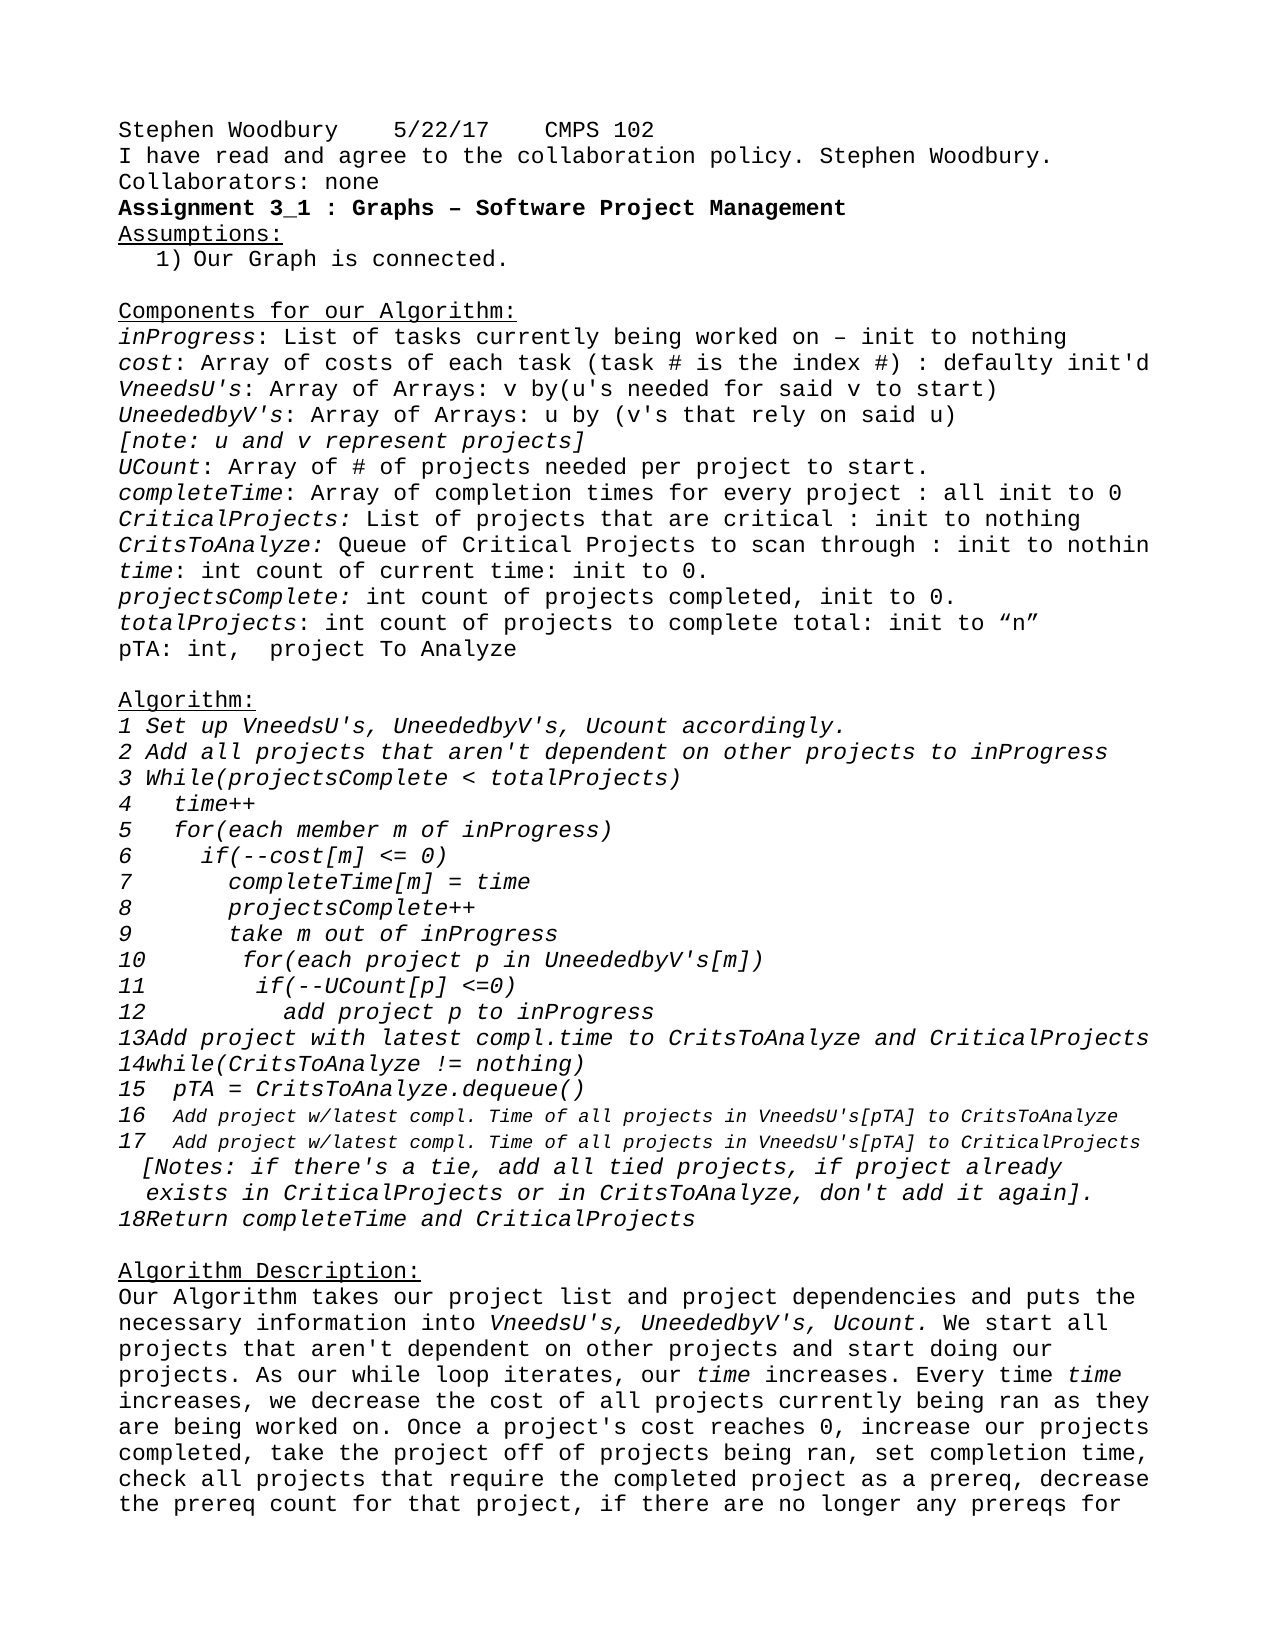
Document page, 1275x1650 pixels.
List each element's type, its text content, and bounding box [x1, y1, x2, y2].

text CritsToAnalyze: Queue of Critical Projects to scan through : init to nothin [118, 533, 1157, 559]
text Our Algorithm takes our project list and project dependencies and puts the necessary information into VneedsU's, UneededbyV's, Ucount. We start all projects that aren't dependent on other projects and start doing our projects. As our while loop iterates, our time increases. Every time time increases, we decrease the cost of all projects currently being ran as they are being worked on. Once a project's cost reaches 0, increase our projects completed, take the project off of projects being ran, set completion time, check all projects that require the completed project as a prereq, decrease the prereq count for that project, if there are no longer any prereqs for [118, 1285, 1157, 1519]
text 13Add project with latest compl.time to CritsToAnalyze and CriticalProjects [118, 1026, 1157, 1052]
text 16 Add project w/latest compl. Time of all projects in VneedsU's[pTA] to CritsToAnalyze [118, 1104, 1157, 1130]
text inProgress: List of tasks currently being worked on – init to nothing [118, 326, 1157, 352]
text time: int count of current time: init to 0. [118, 559, 1157, 585]
text 5 for(each member m of inProgress) [118, 818, 1157, 844]
list Our Graph is connected. [156, 248, 1157, 274]
text 7 completeTime[m] = time [118, 870, 1157, 896]
text 6 if(--cost[m] <= 0) [118, 844, 1157, 870]
text 18Return completeTime and CriticalProjects [118, 1207, 1157, 1233]
text 11 if(--UCount[p] <=0) [118, 974, 1157, 1000]
text 2 Add all projects that aren't dependent on other projects to inProgress [118, 741, 1157, 767]
text I have read and agree to the collaboration policy. Stephen Woodbury. [118, 144, 1157, 170]
text VneedsU's: Array of Arrays: v by(u's needed for said v to start) [118, 377, 1157, 403]
text UneededbyV's: Array of Arrays: u by (v's that rely on said u) [118, 403, 1157, 429]
text 8 projectsComplete++ [118, 896, 1157, 922]
text 4 time++ [118, 792, 1157, 818]
text 17 Add project w/latest compl. Time of all projects in VneedsU's[pTA] to CriticalProjects [118, 1130, 1157, 1156]
text Algorithm: [118, 689, 1157, 715]
text Assumptions: [118, 222, 1157, 248]
text 9 take m out of inProgress [118, 922, 1157, 948]
text UCount: Array of # of projects needed per project to start. [118, 455, 1157, 481]
text [note: u and v represent projects] [118, 429, 1157, 455]
text 15 pTA = CritsToAnalyze.dequeue() [118, 1078, 1157, 1104]
text completeTime: Array of completion times for every project : all init to 0 [118, 481, 1157, 507]
text CriticalProjects: List of projects that are critical : init to nothing [118, 507, 1157, 533]
text exists in CriticalProjects or in CritsToAnalyze, don't add it again]. [118, 1182, 1157, 1207]
text 14while(CritsToAnalyze != nothing) [118, 1052, 1157, 1078]
text Assignment 3_1 : Graphs – Software Project Management [118, 196, 1157, 222]
text 10 for(each project p in UneededbyV's[m]) [118, 948, 1157, 974]
text 12 add project p to inProgress [118, 1000, 1157, 1026]
text totalProjects: int count of projects to complete total: init to “n” [118, 611, 1157, 637]
text 3 While(projectsComplete < totalProjects) [118, 767, 1157, 792]
text Components for our Algorithm: [118, 300, 1157, 326]
text [Notes: if there's a tie, add all tied projects, if project already [118, 1156, 1157, 1182]
text cost: Array of costs of each task (task # is the index #) : defaulty init'd [118, 352, 1157, 377]
text projectsComplete: int count of projects completed, init to 0. [118, 585, 1157, 611]
text pTA: int, project To Analyze [118, 637, 1157, 663]
text Stephen Woodbury 5/22/17 CMPS 102 [118, 118, 1157, 144]
text Algorithm Description: [118, 1259, 1157, 1285]
text 1 Set up VneedsU's, UneededbyV's, Ucount accordingly. [118, 715, 1157, 741]
text Collaborators: none [118, 170, 1157, 196]
